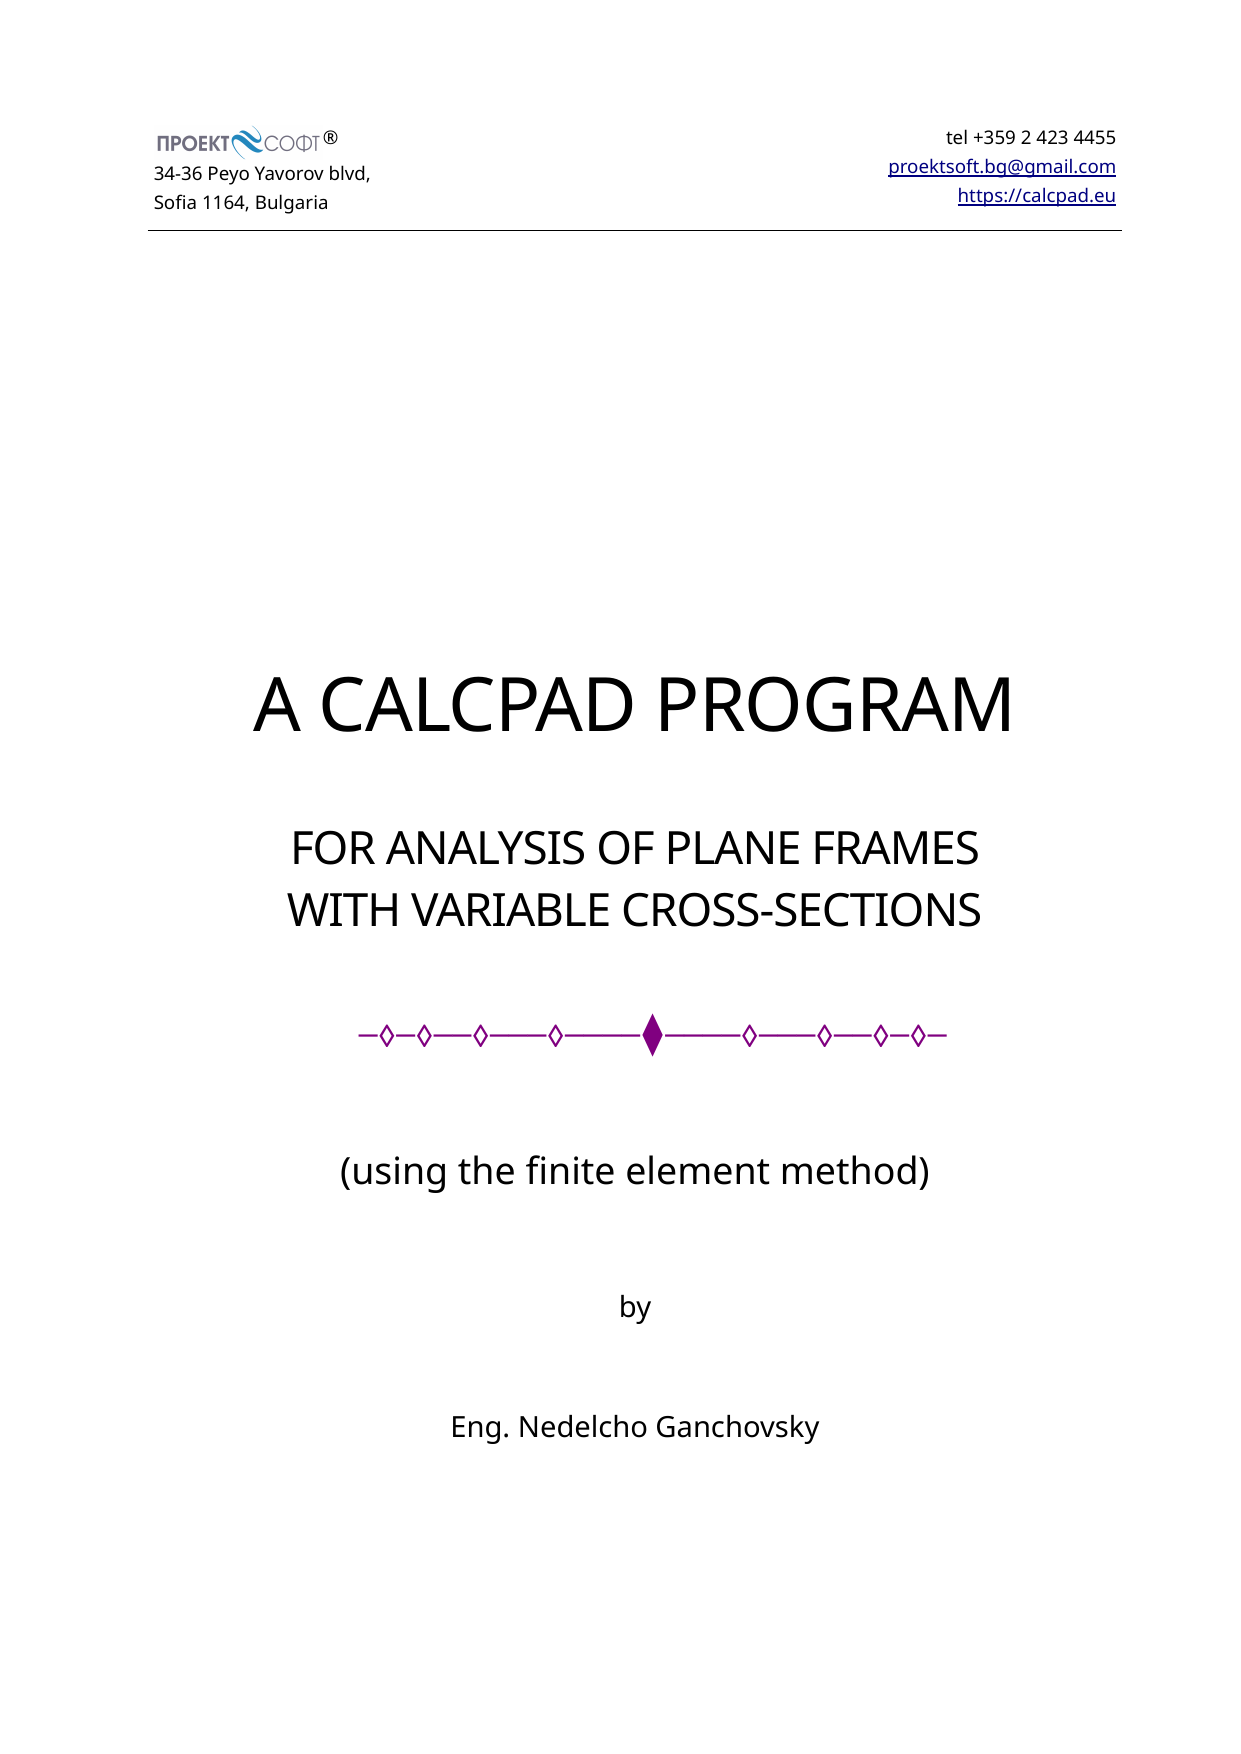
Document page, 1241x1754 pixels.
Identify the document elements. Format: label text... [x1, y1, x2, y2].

text Eng. Nedelcho Ganchovsky [148, 1407, 1122, 1446]
text ─◊─◊──◊───◊────⧫────◊───◊──◊─◊─ [148, 1002, 1122, 1059]
table_header tel +359 2 423 4455 proektsoft.bg@gmail.com https://calcpad.eu [635, 118, 1122, 229]
title FOR ANALYSIS OF PLANE FRAMES WITH VARIABLE CROSS-SECTIONS [148, 816, 1122, 940]
title A CALCPAD PROGRAM [148, 651, 1122, 816]
text by [148, 1286, 1122, 1326]
text (using the finite element method) [148, 1144, 1122, 1195]
table_header ® 34-36 Peyo Yavorov blvd, Sofia 1164, Bulgaria [148, 118, 635, 229]
